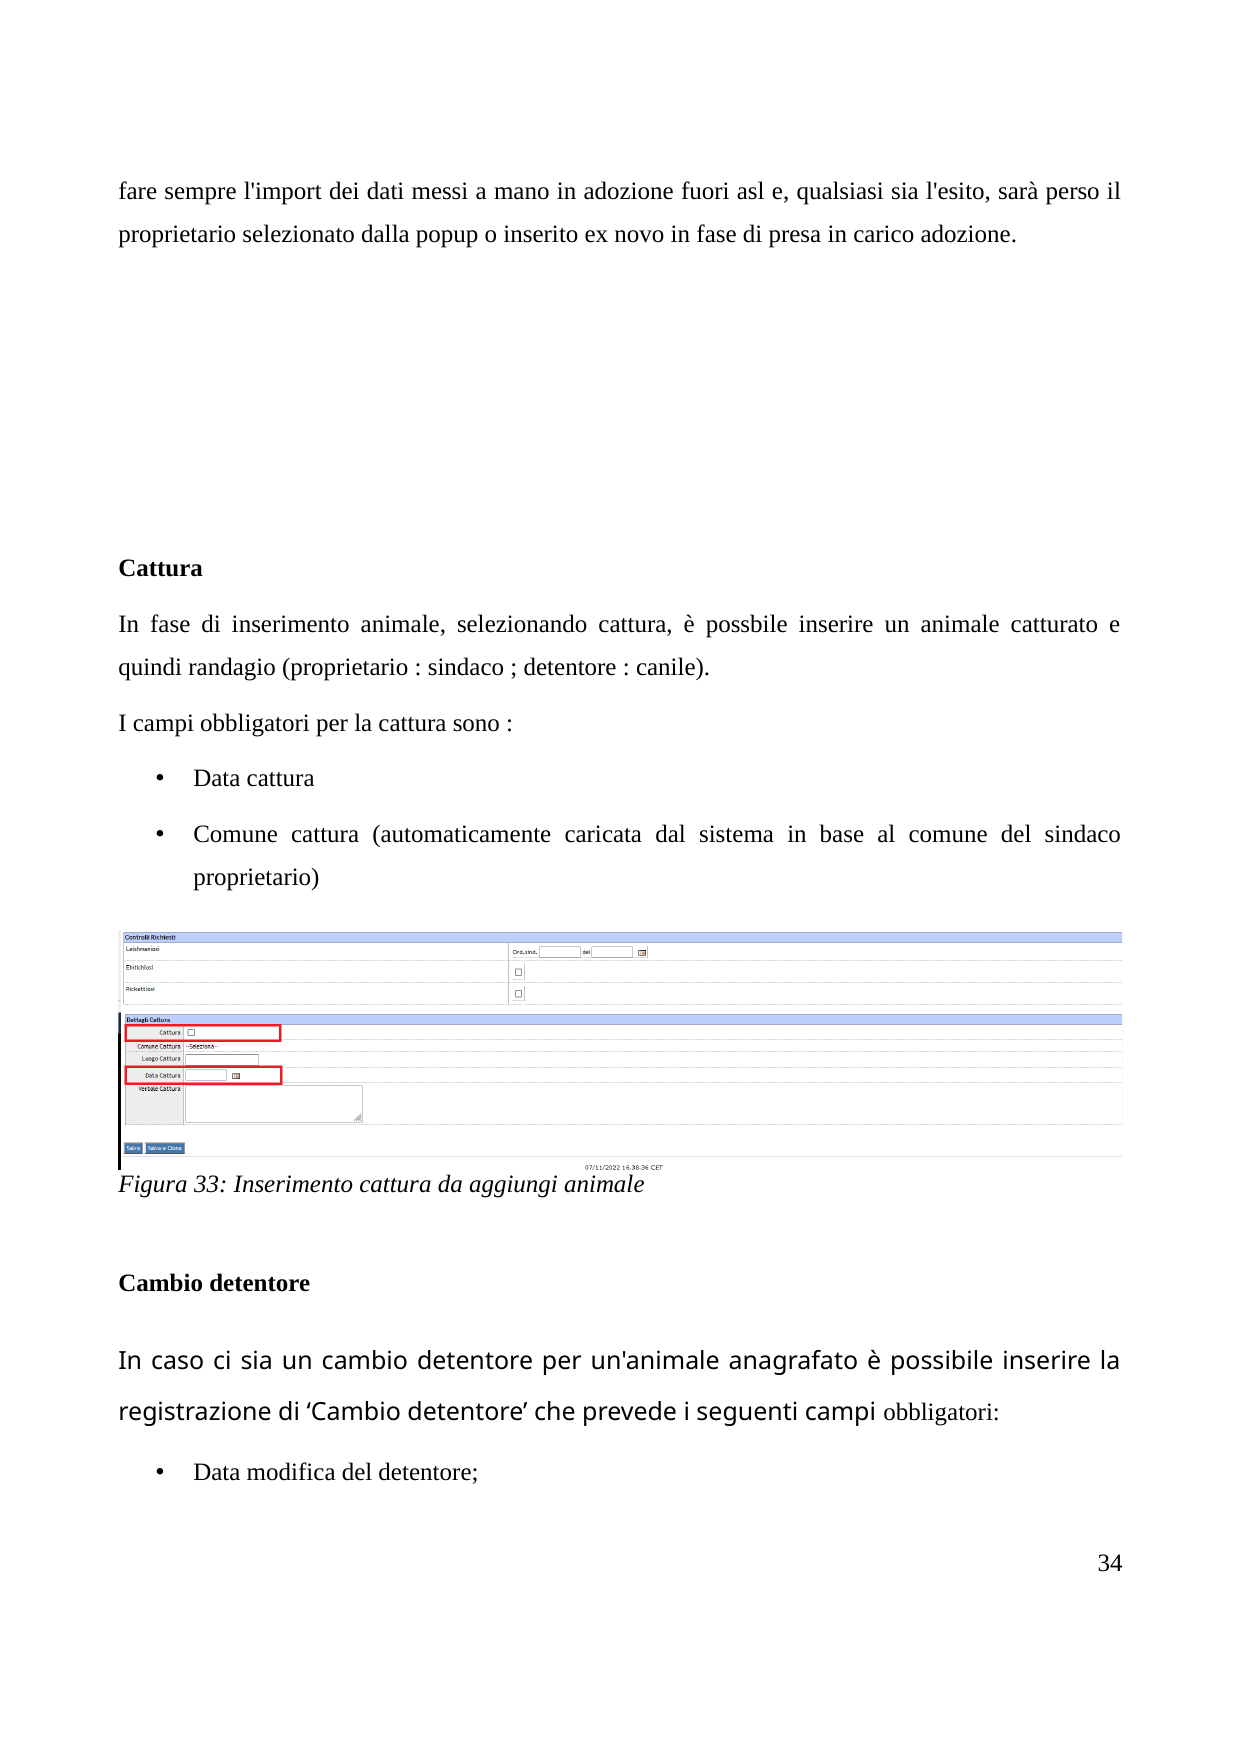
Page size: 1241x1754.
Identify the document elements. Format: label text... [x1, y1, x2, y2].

text Cambio detentore [118, 1268, 1122, 1297]
text Cattura [118, 553, 1122, 582]
text I campi obbligatori per la cattura sono : [118, 708, 1122, 736]
list Comune cattura (automaticamente caricata dal sistema in base al comune del sindaco proprietario) [156, 819, 1122, 891]
picture [118, 930, 1123, 1170]
text fare sempre l'import dei dati messi a mano in adozione fuori asl e, qualsiasi sia l'esito, sarà perso il proprietario selezionato dalla popup o inserito ex novo in fase di presa in carico adozione. [118, 176, 1122, 248]
list Data modifica del detentore; [156, 1457, 1122, 1486]
text In caso ci sia un cambio detentore per un'animale anagrafato è possibile inserire la registrazione di ‘Cambio detentore’ che prevede i seguenti campi obbligatori: [118, 1297, 1122, 1428]
text In fase di inserimento animale, selezionando cattura, è possbile inserire un animale catturato e quindi randagio (proprietario : sindaco ; detentore : canile). [118, 609, 1122, 681]
list Data cattura [156, 763, 1122, 792]
text Figura 33: Inserimento cattura da aggiungi animale [118, 1170, 1122, 1198]
